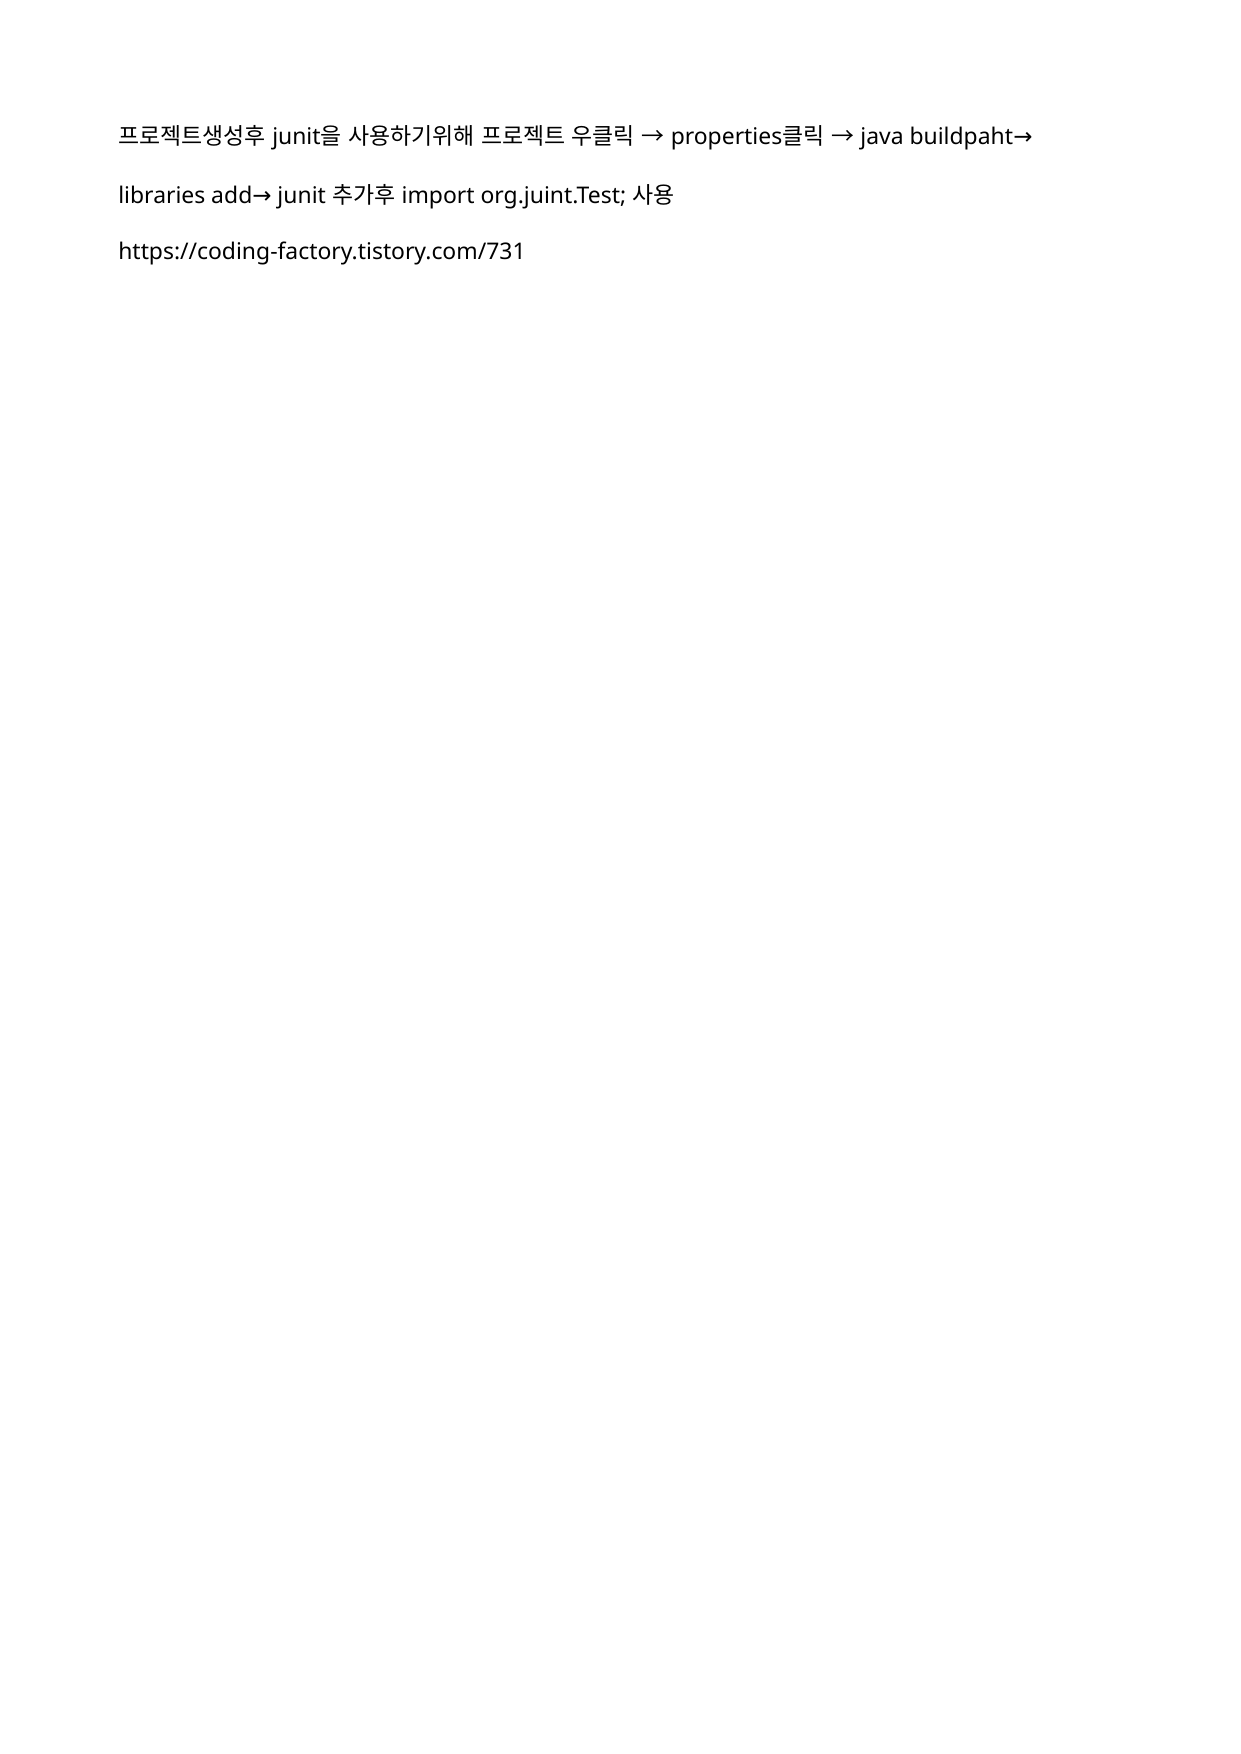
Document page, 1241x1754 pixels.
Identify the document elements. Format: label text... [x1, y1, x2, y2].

text libraries add→ junit 추가후 import org.juint.Test; 사용 [118, 176, 1122, 210]
text 프로젝트생성후 junit을 사용하기위해 프로젝트 우클릭 → properties클릭 → java buildpaht→ [118, 118, 1122, 151]
text https://coding-factory.tistory.com/731 [118, 235, 1122, 266]
